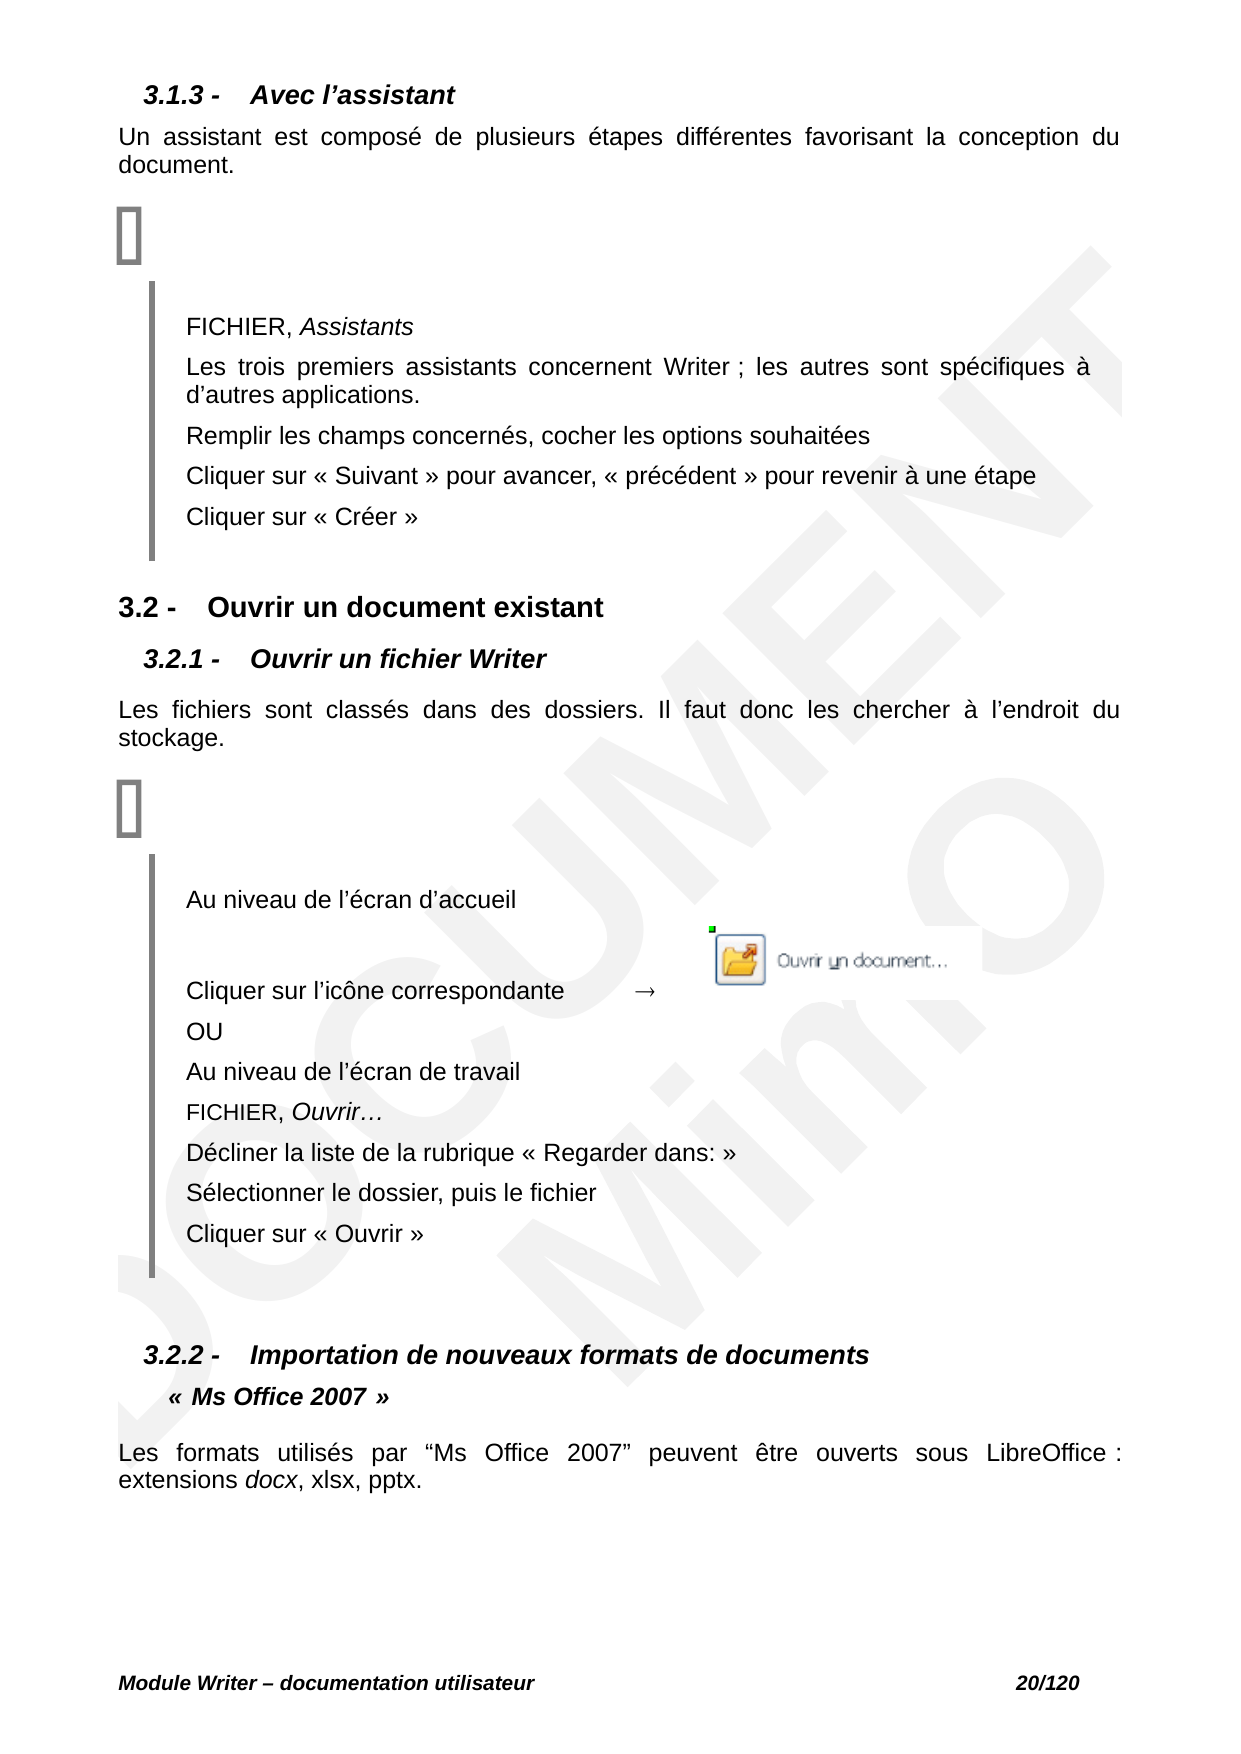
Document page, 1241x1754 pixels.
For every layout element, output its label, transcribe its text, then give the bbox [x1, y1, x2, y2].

text Décliner la liste de la rubrique « Regarder dans: » [155, 1107, 1122, 1148]
text Au niveau de l’écran d’accueil [155, 854, 1122, 895]
text Les trois premiers assistants concernent Writer ; les autres sont spécifiques à d’autres applications. [155, 322, 1122, 390]
subtitle Ouvrir un fichier Writer [143, 644, 1122, 675]
text Cliquer sur « Créer » [155, 471, 1122, 561]
text Les formats utilisés par “Ms Office 2007” peuvent être ouverts sous LibreOffice : extensions docx, xlsx, pptx. [118, 1438, 1122, 1494]
text 8 [115, 751, 1122, 854]
text FICHIER, Assistants [155, 281, 1122, 322]
text OU [155, 986, 1122, 1026]
text Cliquer sur « Ouvrir » [155, 1188, 1122, 1278]
subtitle Avec l’assistant [143, 80, 1122, 110]
text Les fichiers sont classés dans des dossiers. Il faut donc les chercher à l’endroit du stockage. [118, 696, 1122, 751]
subtitle Importation de nouveaux formats de documents [143, 1340, 1122, 1370]
text Cliquer sur l’icône correspondante  [155, 895, 1122, 986]
text Au niveau de l’écran de travail [155, 1026, 1122, 1067]
text Sélectionner le dossier, puis le fichier [155, 1148, 1122, 1188]
subtitle « Ms Office 2007 » [168, 1383, 1122, 1411]
text Cliquer sur « Suivant » pour avancer, « précédent » pour revenir à une étape [155, 431, 1122, 471]
text Un assistant est composé de plusieurs étapes différentes favorisant la conception du document. [118, 123, 1122, 178]
subtitle Ouvrir un document existant [118, 591, 1122, 623]
text 8 [115, 178, 1122, 281]
text Remplir les champs concernés, cocher les options souhaitées [155, 390, 1122, 431]
text FICHIER, Ouvrir… [155, 1067, 1122, 1107]
picture [708, 926, 983, 1000]
